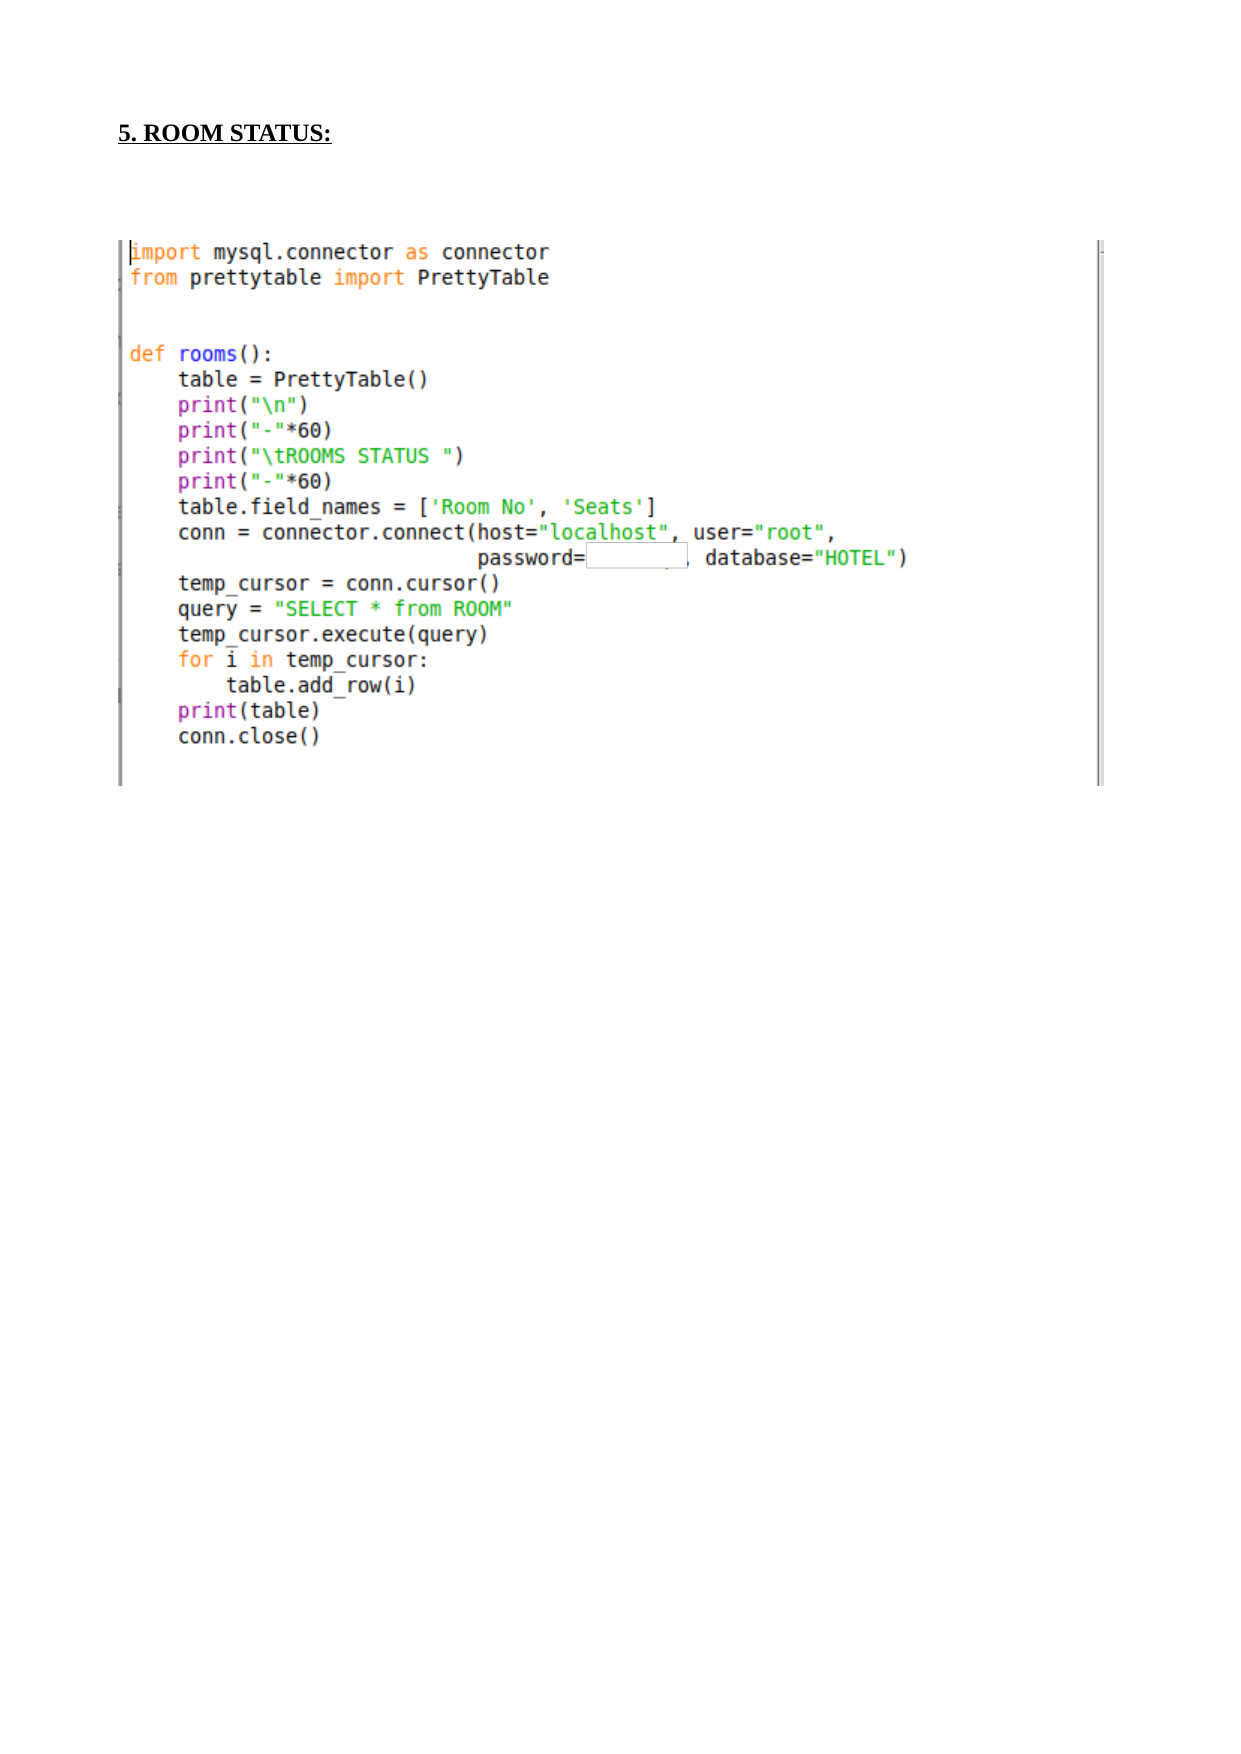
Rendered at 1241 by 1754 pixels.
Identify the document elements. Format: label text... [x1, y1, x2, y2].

text 5. ROOM STATUS: [118, 118, 1122, 147]
picture [118, 240, 1104, 786]
